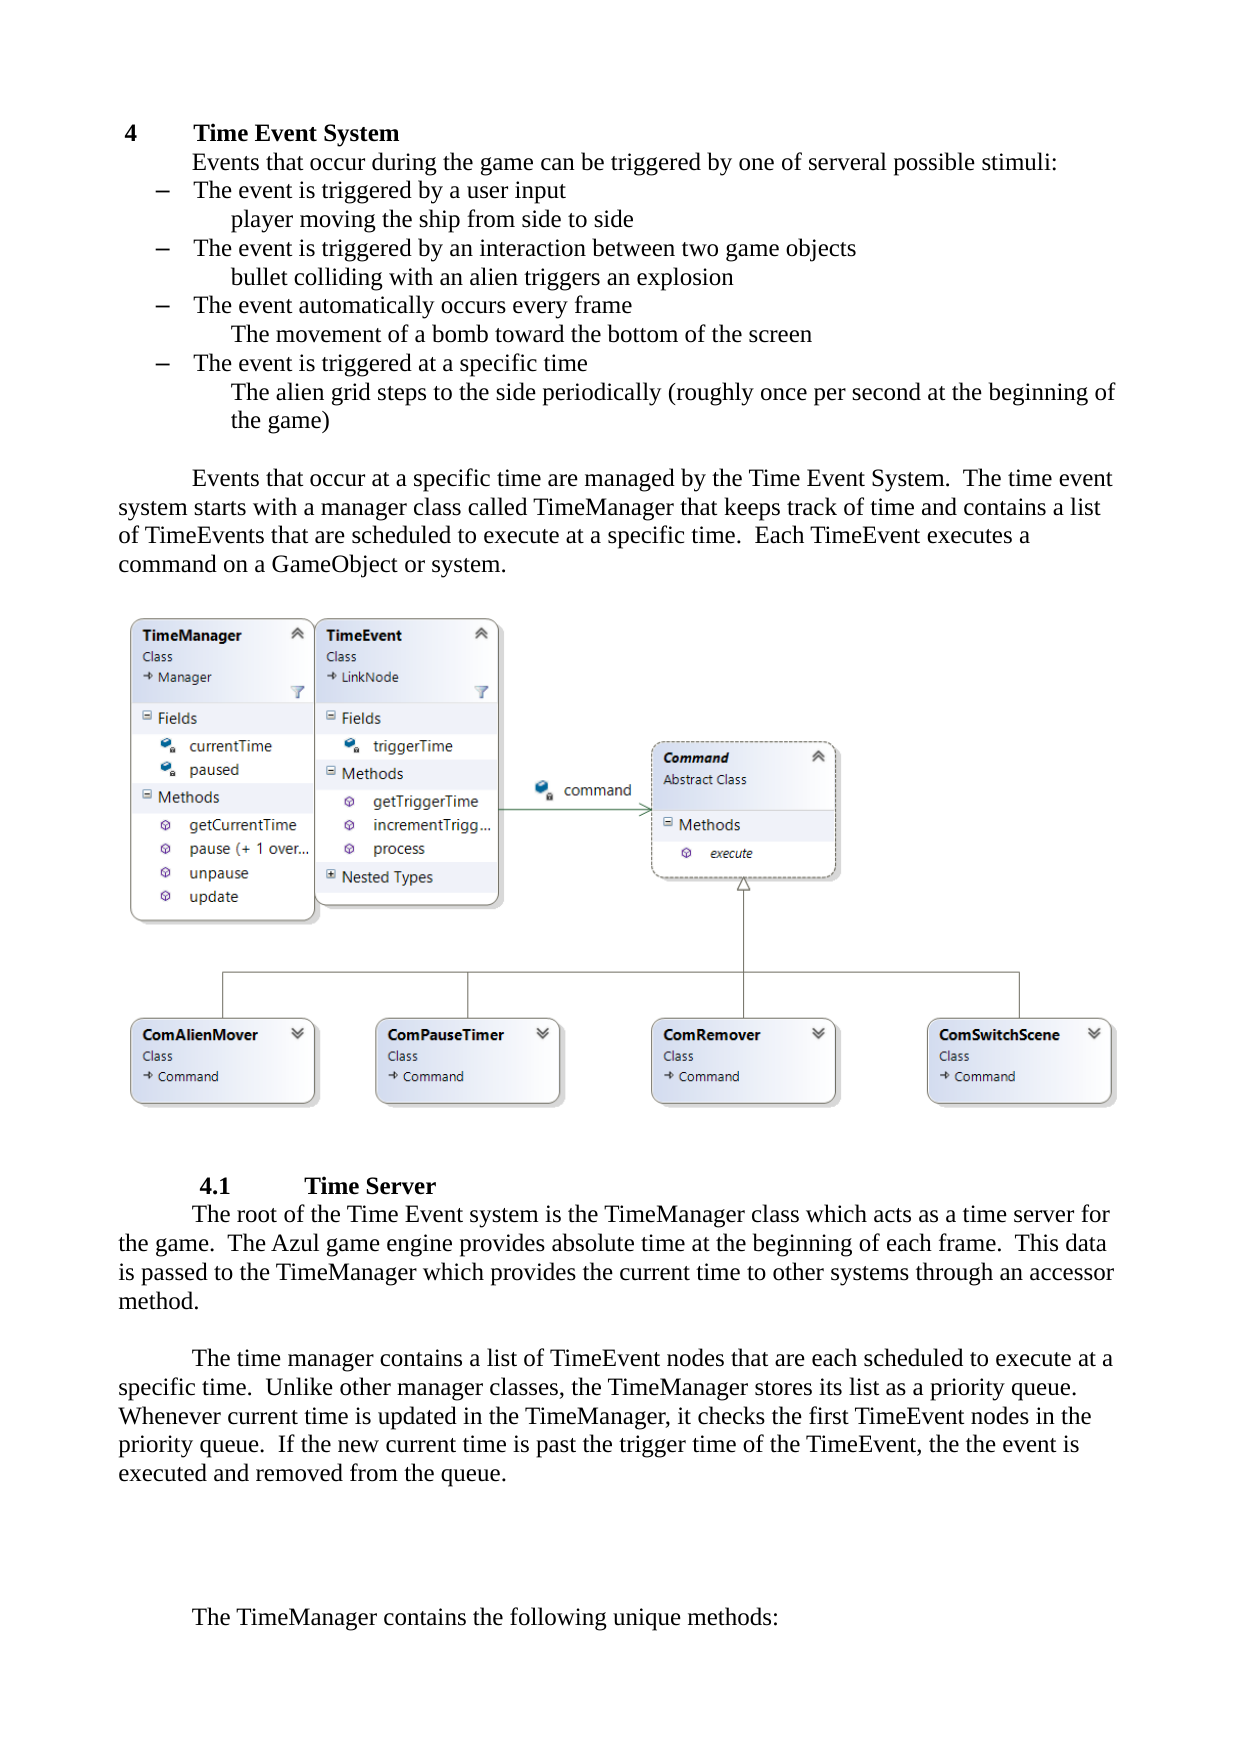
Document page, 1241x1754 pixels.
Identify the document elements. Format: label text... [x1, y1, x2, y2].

list player moving the ship from side to side [193, 204, 1122, 233]
list The event is triggered at a specific time [156, 348, 1122, 377]
picture [118, 606, 1122, 1114]
list The movement of a bomb toward the bottom of the screen [193, 319, 1122, 348]
list Time Event System [118, 118, 1122, 147]
list bullet colliding with an alien triggers an explosion [193, 262, 1122, 291]
list The event is triggered by a user input [156, 176, 1122, 204]
text The time manager contains a list of TimeEvent nodes that are each scheduled to execute at a specific time. Unlike other manager classes, the TimeManager stores its list as a priority queue. Whenever current time is updated in the TimeManager, it checks the first TimeEvent nodes in the priority queue. If the new current time is past the trigger time of the TimeEvent, the the event is executed and removed from the queue. [118, 1343, 1122, 1487]
text Events that occur at a specific time are managed by the Time Event System. The time event system starts with a manager class called TimeManager that keeps track of time and contains a list of TimeEvents that are scheduled to execute at a specific time. Each TimeEvent executes a command on a GameObject or system. [118, 463, 1122, 578]
text The root of the Time Event system is the TimeManager class which acts as a time server for the game. The Azul game engine provides absolute time at the beginning of each frame. This data is passed to the TimeManager which provides the current time to other systems through an accessor method. [118, 1199, 1122, 1314]
text The TimeManager contains the following unique methods: [118, 1602, 1122, 1631]
list Time Server [193, 1171, 1122, 1199]
list The event automatically occurs every frame [156, 291, 1122, 319]
list The alien grid steps to the side periodically (roughly once per second at the beginning of the game) [193, 377, 1122, 434]
list The event is triggered by an interaction between two game objects [156, 233, 1122, 262]
text Events that occur during the game can be triggered by one of serveral possible stimuli: [118, 147, 1122, 176]
